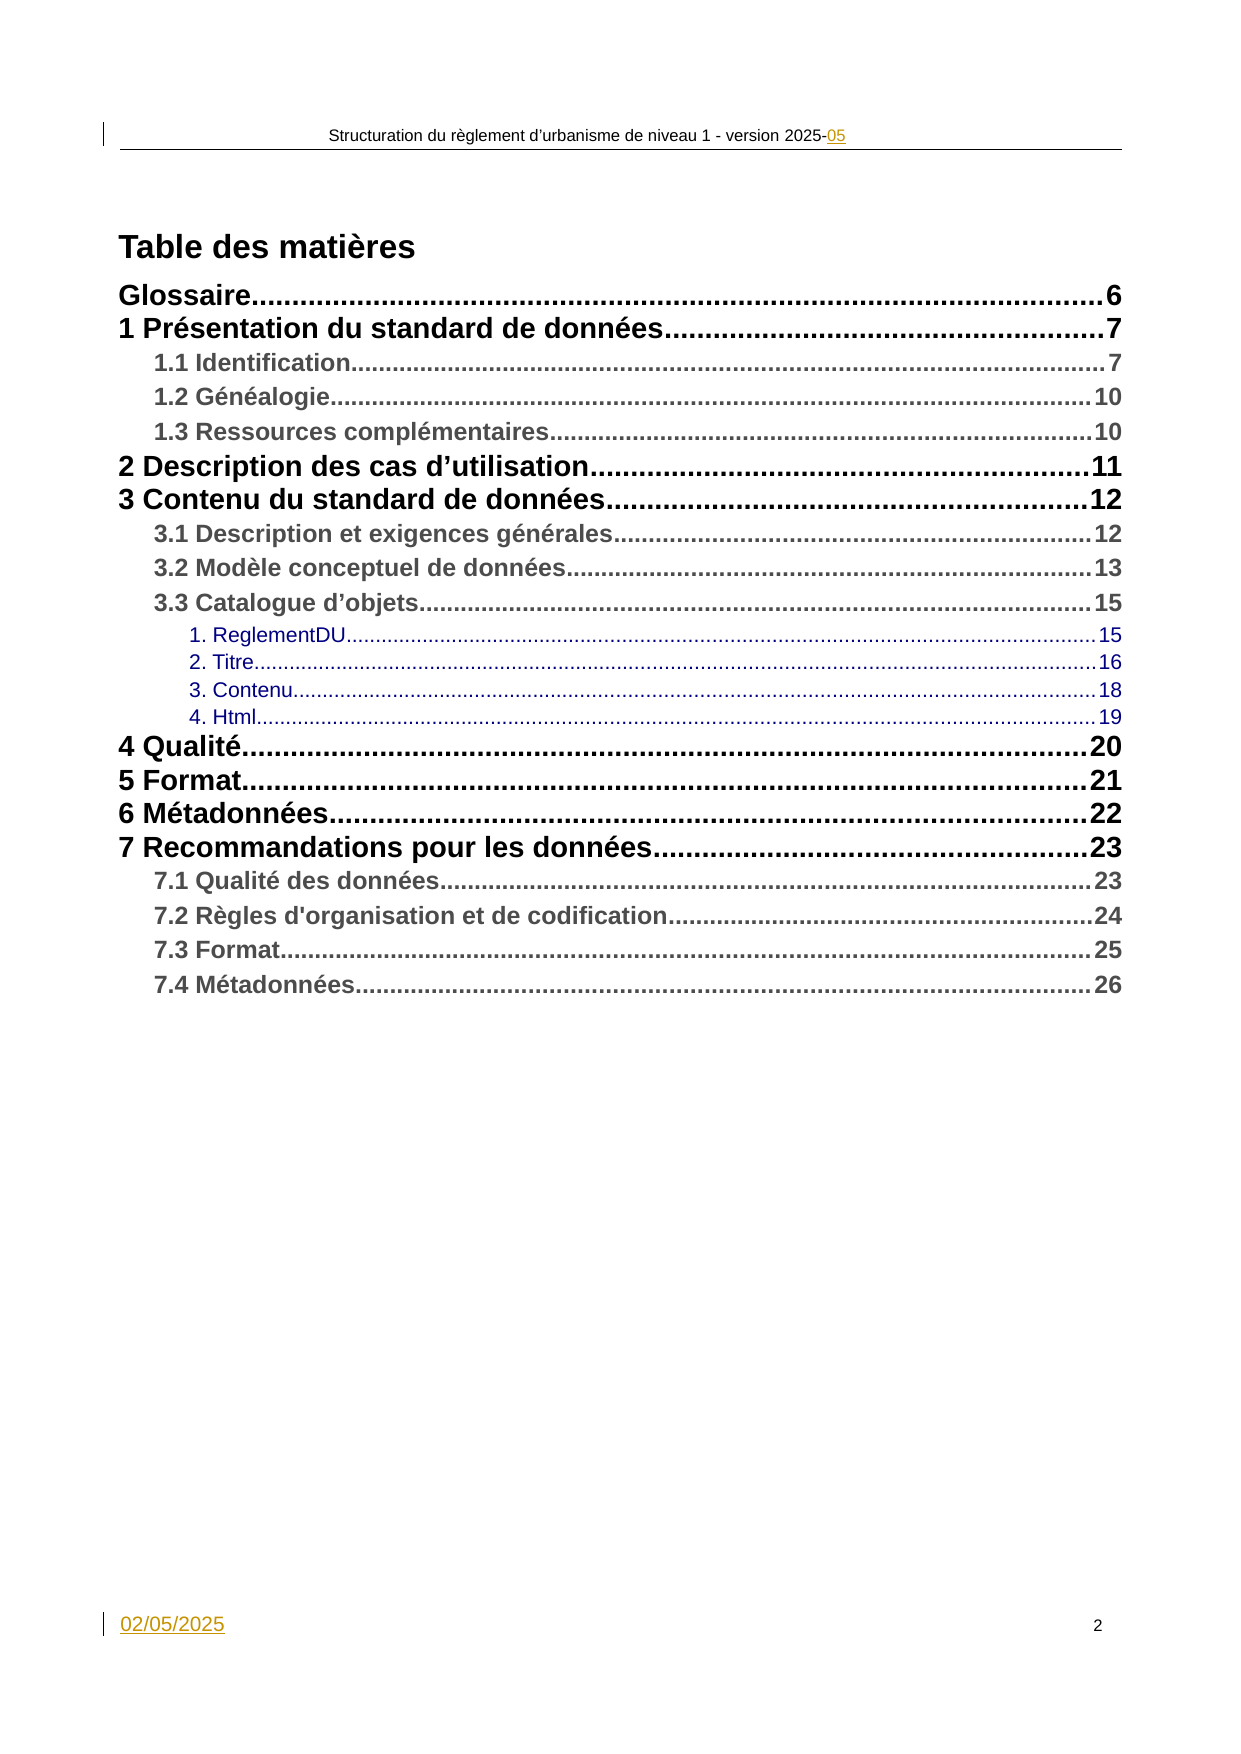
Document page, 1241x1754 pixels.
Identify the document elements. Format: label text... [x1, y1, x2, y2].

text 1.1 Identification 7 [153, 348, 1122, 376]
text 3. Contenu 18 [189, 677, 1122, 702]
text 7.1 Qualité des données 23 [153, 866, 1122, 895]
text 7.3 Format 25 [153, 935, 1122, 964]
text 7.2 Règles d'organisation et de codification 24 [153, 901, 1122, 929]
text 2 Description des cas d’utilisation 11 [118, 448, 1122, 482]
text 1 Présentation du standard de données 7 [118, 311, 1122, 345]
text 1. ReglementDU 15 [189, 622, 1122, 647]
text 3 Contenu du standard de données 12 [118, 482, 1122, 516]
text 7.4 Métadonnées 26 [153, 970, 1122, 998]
text 4. Html 19 [189, 704, 1122, 729]
text Glossaire 6 [118, 278, 1122, 311]
text 3.1 Description et exigences générales 12 [153, 518, 1122, 547]
text 2. Titre 16 [189, 650, 1122, 674]
text 3.3 Catalogue d’objets 15 [153, 588, 1122, 616]
text 4 Qualité 20 [118, 729, 1122, 762]
text 1.2 Généalogie 10 [153, 382, 1122, 411]
text 3.2 Modèle conceptuel de données 13 [153, 553, 1122, 582]
text 7 Recommandations pour les données 23 [118, 829, 1122, 863]
text 1.3 Ressources complémentaires 10 [153, 417, 1122, 446]
text 5 Format 21 [118, 762, 1122, 796]
subtitle Table des matières [118, 227, 1122, 265]
text 6 Métadonnées 22 [118, 796, 1122, 829]
